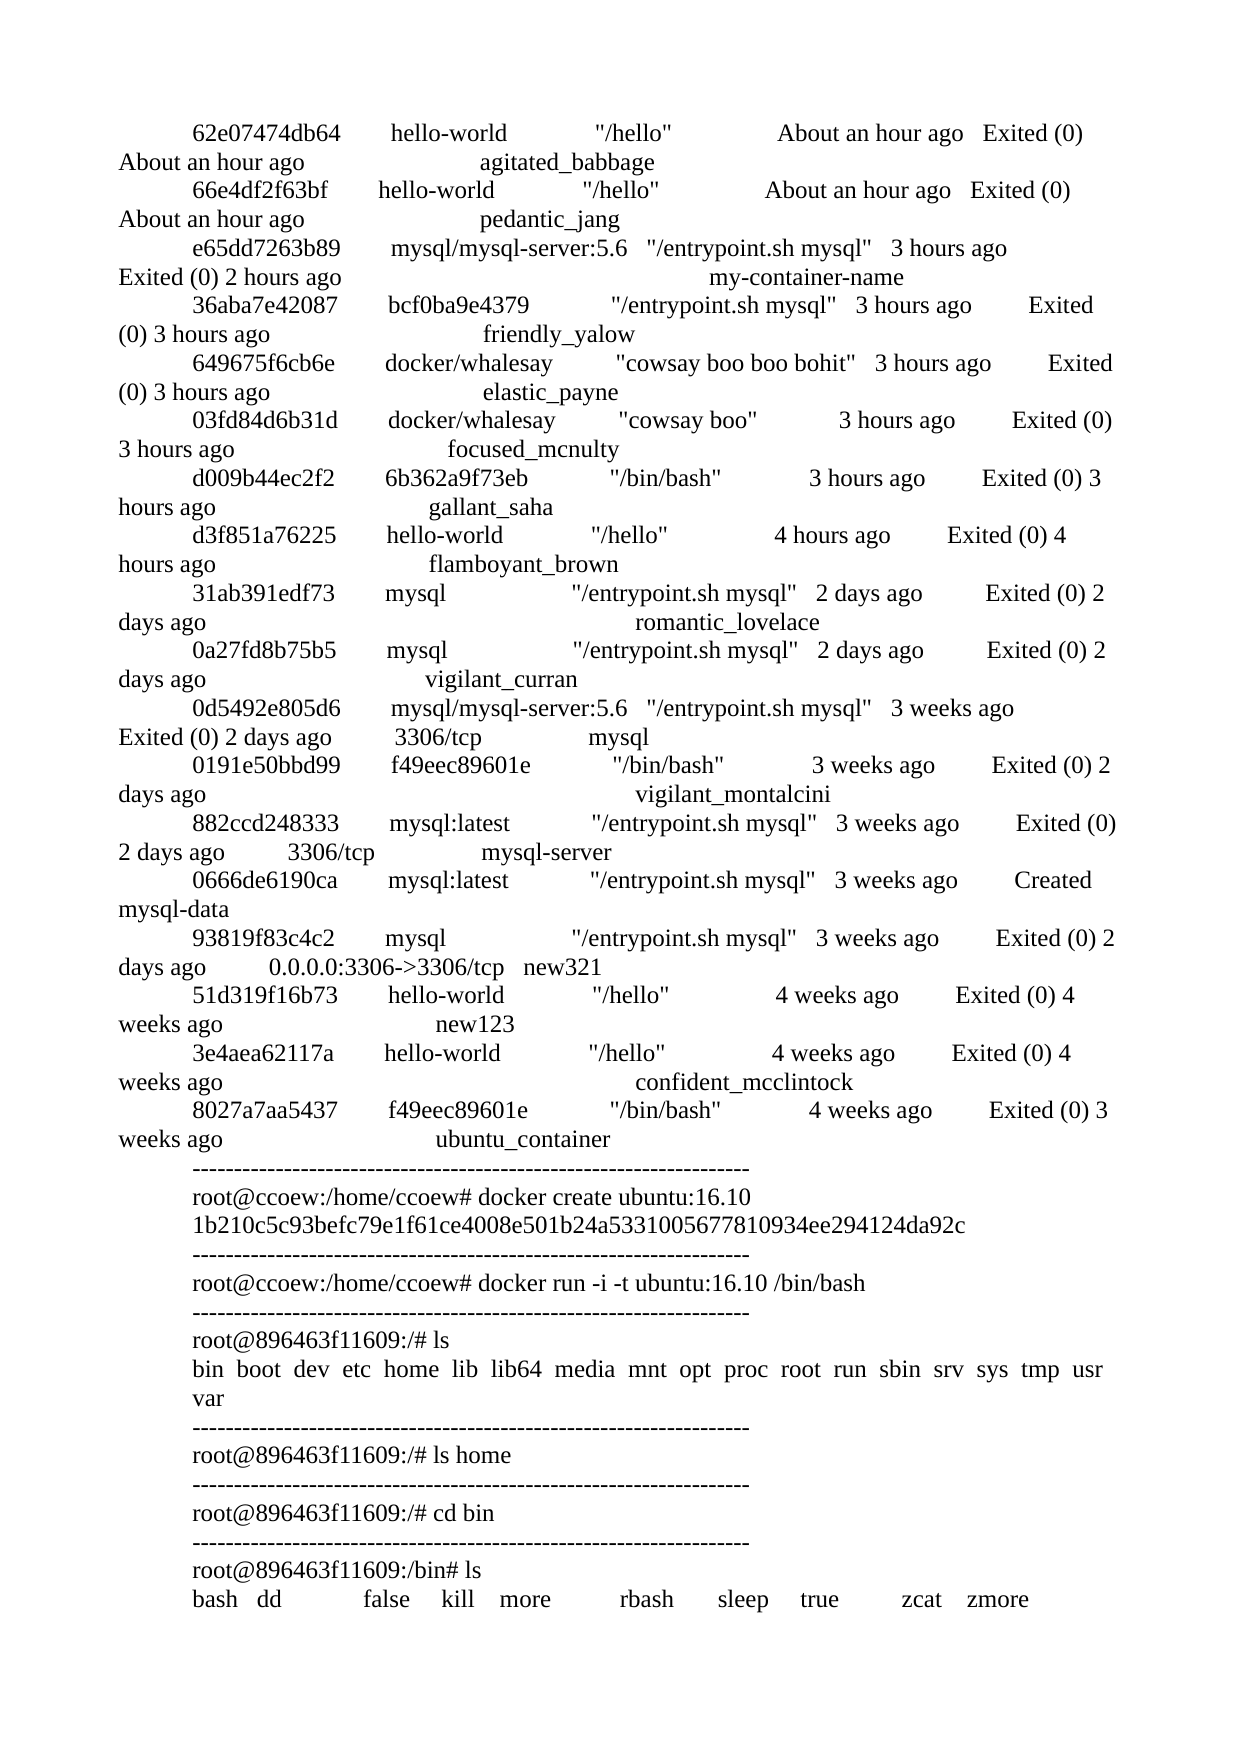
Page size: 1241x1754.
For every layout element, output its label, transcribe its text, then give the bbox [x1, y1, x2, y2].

text root@896463f11609:/bin# ls [118, 1556, 1122, 1584]
text 1b210c5c93befc79e1f61ce4008e501b24a5331005677810934ee294124da92c [118, 1211, 1122, 1239]
text 0d5492e805d6 mysql/mysql-server:5.6 "/entrypoint.sh mysql" 3 weeks ago Exited (0) 2 days ago 3306/tcp mysql [118, 693, 1122, 751]
text e65dd7263b89 mysql/mysql-server:5.6 "/entrypoint.sh mysql" 3 hours ago Exited (0) 2 hours ago my-container-name [118, 233, 1122, 291]
text 66e4df2f63bf hello-world "/hello" About an hour ago Exited (0) About an hour ago pedantic_jang [118, 176, 1122, 233]
text 0a27fd8b75b5 mysql "/entrypoint.sh mysql" 2 days ago Exited (0) 2 days ago vigilant_curran [118, 636, 1122, 693]
text 0191e50bbd99 f49eec89601e "/bin/bash" 3 weeks ago Exited (0) 2 days ago vigilant_montalcini [118, 751, 1122, 808]
text ------------------------------------------------------------------- [118, 1527, 1122, 1556]
text 31ab391edf73 mysql "/entrypoint.sh mysql" 2 days ago Exited (0) 2 days ago romantic_lovelace [118, 578, 1122, 636]
text 3e4aea62117a hello-world "/hello" 4 weeks ago Exited (0) 4 weeks ago confident_mcclintock [118, 1038, 1122, 1096]
text ------------------------------------------------------------------- [118, 1297, 1122, 1326]
text root@ccoew:/home/ccoew# docker run -i -t ubuntu:16.10 /bin/bash [118, 1268, 1122, 1297]
text bash dd false kill more rbash sleep true zcat zmore [118, 1584, 1122, 1613]
text ------------------------------------------------------------------- [118, 1239, 1122, 1268]
text ------------------------------------------------------------------- [118, 1412, 1122, 1441]
text 03fd84d6b31d docker/whalesay "cowsay boo" 3 hours ago Exited (0) 3 hours ago focused_mcnulty [118, 406, 1122, 463]
text ------------------------------------------------------------------- [118, 1469, 1122, 1498]
text root@ccoew:/home/ccoew# docker create ubuntu:16.10 [118, 1182, 1122, 1211]
text 8027a7aa5437 f49eec89601e "/bin/bash" 4 weeks ago Exited (0) 3 weeks ago ubuntu_container [118, 1096, 1122, 1153]
text 51d319f16b73 hello-world "/hello" 4 weeks ago Exited (0) 4 weeks ago new123 [118, 981, 1122, 1038]
text bin boot dev etc home lib lib64 media mnt opt proc root run sbin srv sys tmp usr var [118, 1354, 1122, 1412]
text 649675f6cb6e docker/whalesay "cowsay boo boo bohit" 3 hours ago Exited (0) 3 hours ago elastic_payne [118, 348, 1122, 406]
text root@896463f11609:/# ls home [118, 1441, 1122, 1469]
text 93819f83c4c2 mysql "/entrypoint.sh mysql" 3 weeks ago Exited (0) 2 days ago 0.0.0.0:3306->3306/tcp new321 [118, 923, 1122, 981]
text ------------------------------------------------------------------- [118, 1153, 1122, 1182]
text d009b44ec2f2 6b362a9f73eb "/bin/bash" 3 hours ago Exited (0) 3 hours ago gallant_saha [118, 463, 1122, 521]
text 0666de6190ca mysql:latest "/entrypoint.sh mysql" 3 weeks ago Created mysql-data [118, 866, 1122, 923]
text root@896463f11609:/# cd bin [118, 1498, 1122, 1527]
text 36aba7e42087 bcf0ba9e4379 "/entrypoint.sh mysql" 3 hours ago Exited (0) 3 hours ago friendly_yalow [118, 291, 1122, 348]
text root@896463f11609:/# ls [118, 1326, 1122, 1354]
text 62e07474db64 hello-world "/hello" About an hour ago Exited (0) About an hour ago agitated_babbage [118, 118, 1122, 176]
text d3f851a76225 hello-world "/hello" 4 hours ago Exited (0) 4 hours ago flamboyant_brown [118, 521, 1122, 578]
text 882ccd248333 mysql:latest "/entrypoint.sh mysql" 3 weeks ago Exited (0) 2 days ago 3306/tcp mysql-server [118, 808, 1122, 866]
